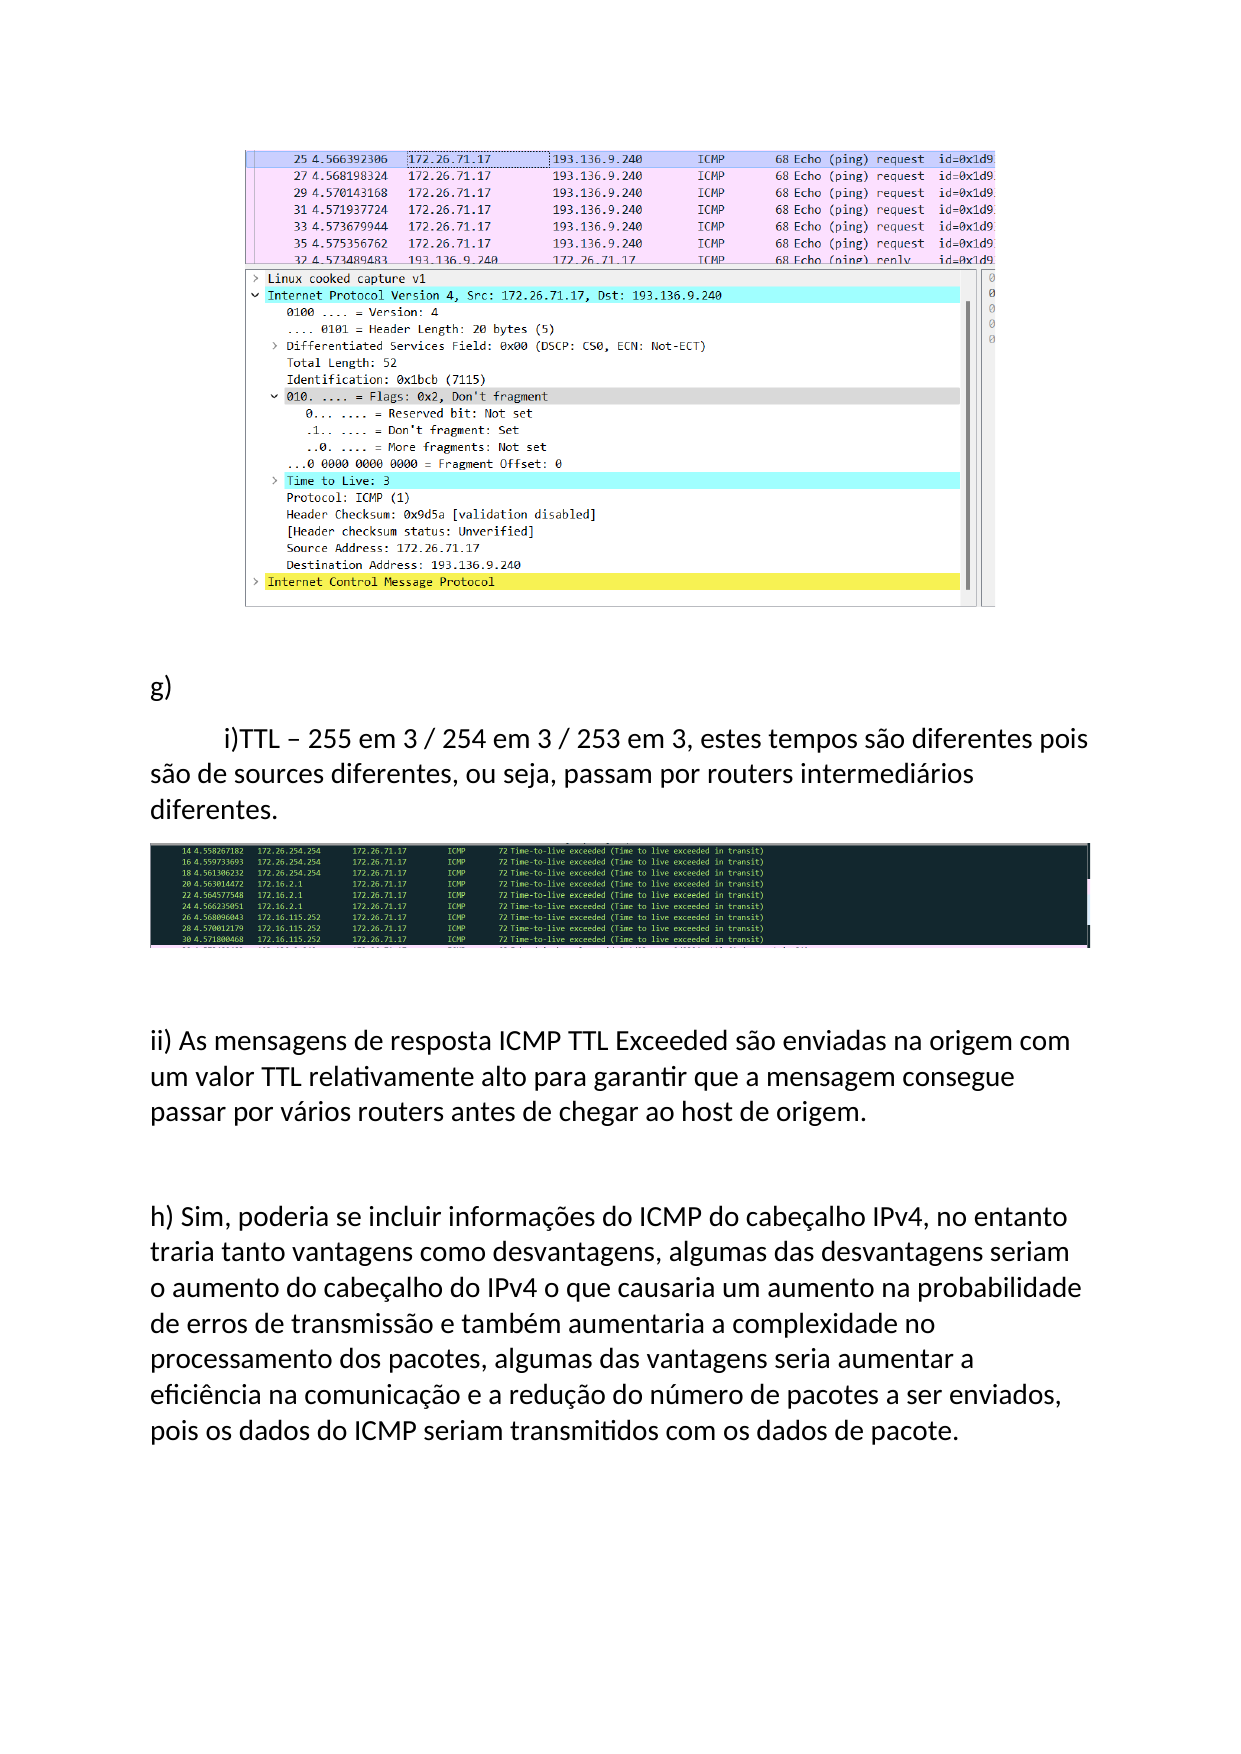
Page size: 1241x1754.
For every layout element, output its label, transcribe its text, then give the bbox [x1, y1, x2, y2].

text i)TTL – 255 em 3 / 254 em 3 / 253 em 3, estes tempos são diferentes pois são de sources diferentes, ou seja, passam por routers intermediários diferentes. [150, 720, 1090, 827]
text ii) As mensagens de resposta ICMP TTL Exceeded são enviadas na origem com um valor TTL relativamente alto para garantir que a mensagem consegue passar por vários routers antes de chegar ao host de origem. [150, 1022, 1090, 1129]
text h) Sim, poderia se incluir informações do ICMP do cabeçalho IPv4, no entanto traria tanto vantagens como desvantagens, algumas das desvantagens seriam o aumento do cabeçalho do IPv4 o que causaria um aumento na probabilidade de erros de transmissão e também aumentaria a complexidade no processamento dos pacotes, algumas das vantagens seria aumentar a eficiência na comunicação e a redução do número de pacotes a ser enviados, pois os dados do ICMP seriam transmitidos com os dados de pacote. [150, 1198, 1090, 1447]
text g) [150, 668, 1090, 703]
